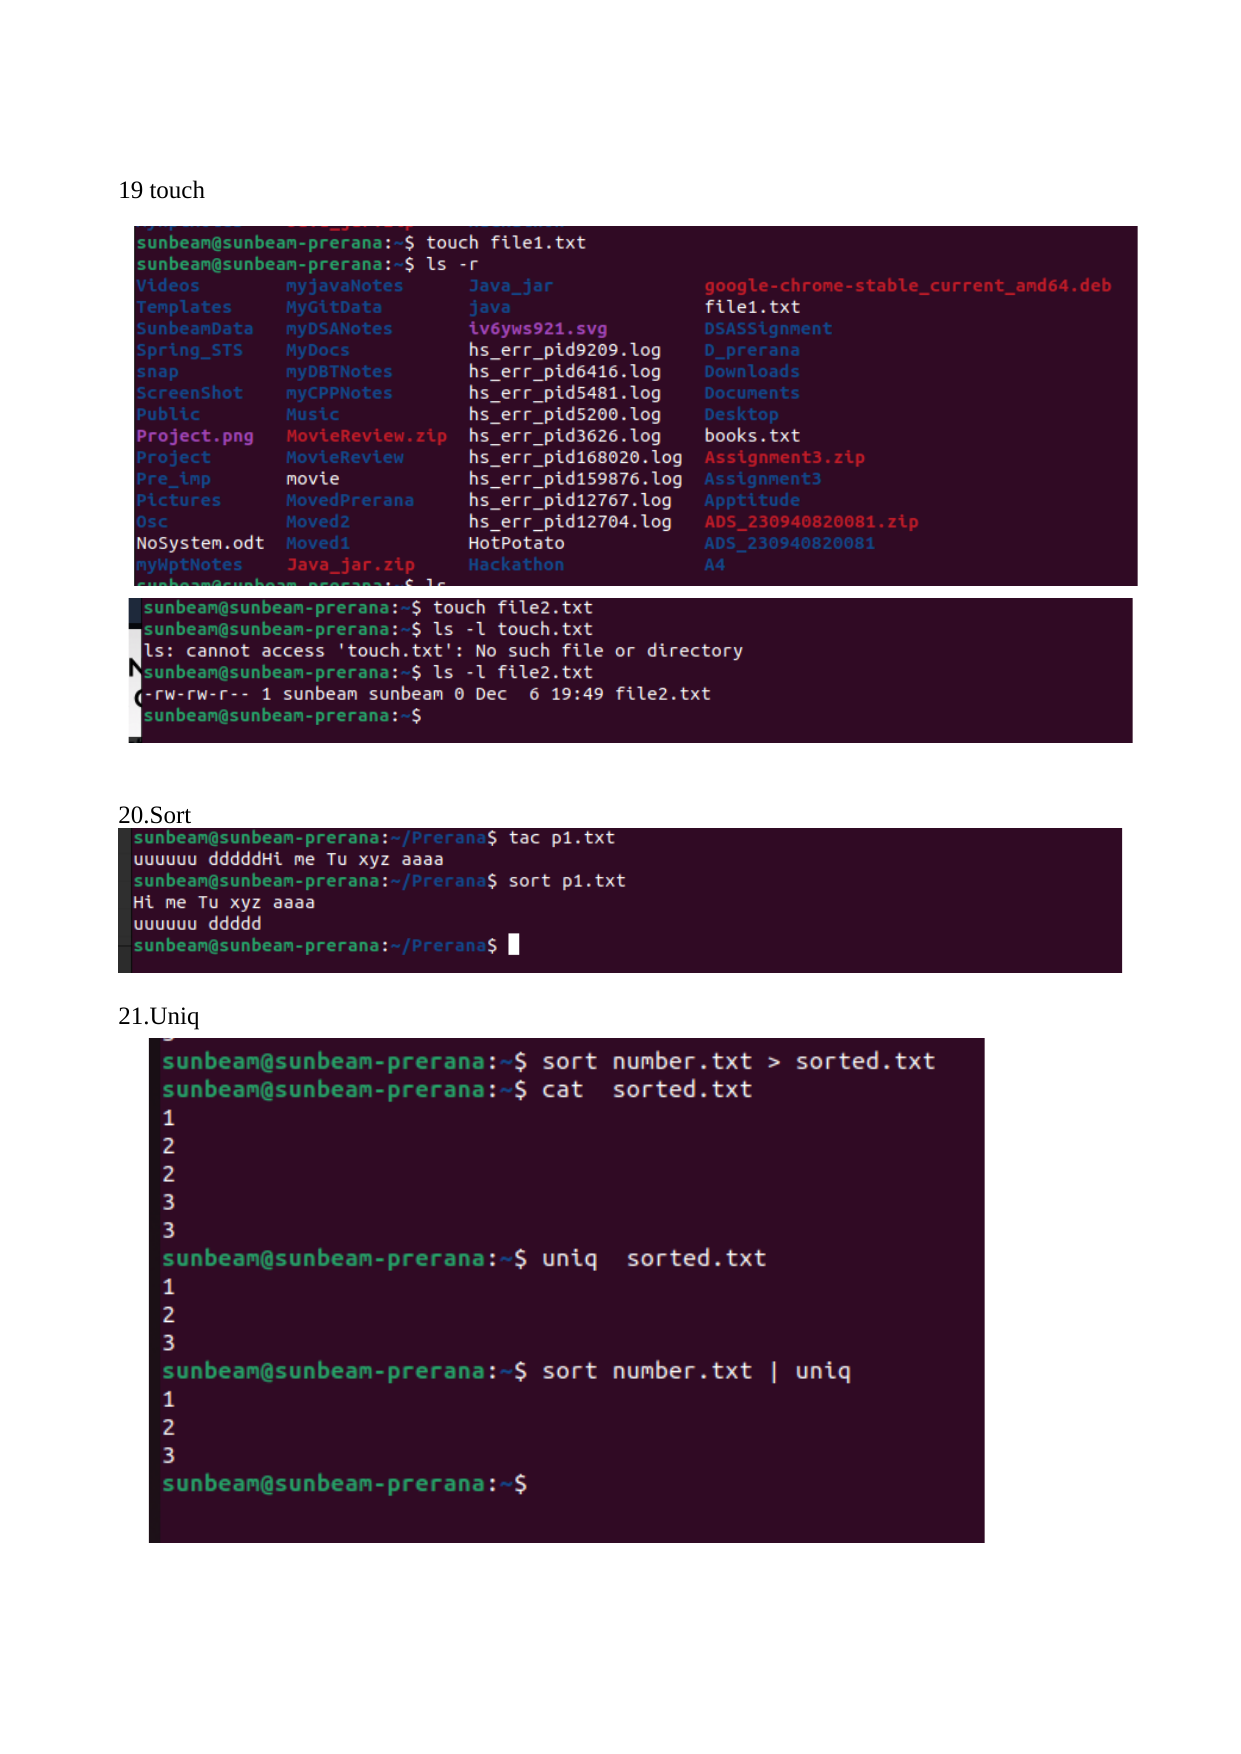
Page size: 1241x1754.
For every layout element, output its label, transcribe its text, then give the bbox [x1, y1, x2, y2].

picture [118, 828, 1123, 973]
picture [133, 226, 1138, 586]
text 20.Sort [118, 800, 1122, 828]
picture [148, 1038, 985, 1543]
text 19 touch [118, 176, 1122, 204]
text 21.Uniq [118, 1001, 1122, 1030]
picture [128, 598, 1133, 743]
